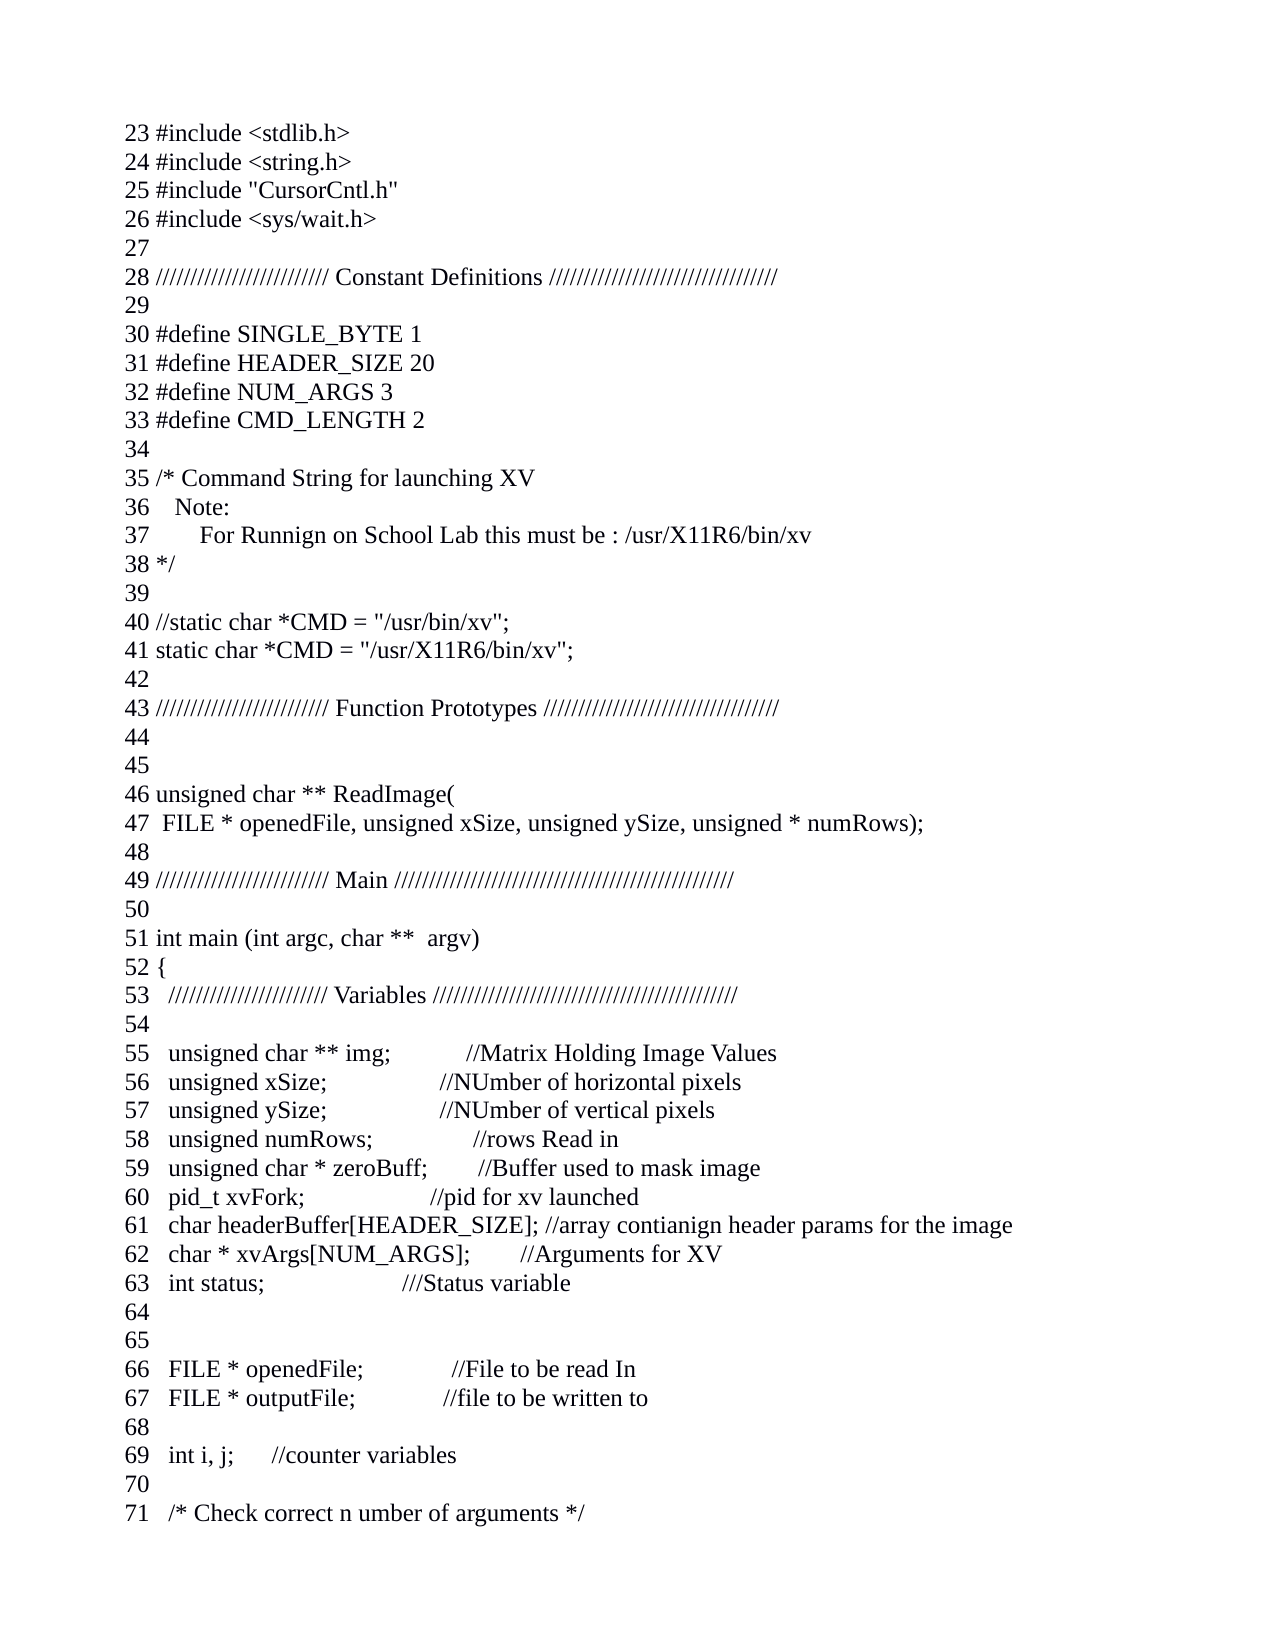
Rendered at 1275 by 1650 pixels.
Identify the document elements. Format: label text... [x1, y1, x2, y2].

text 39 [118, 578, 1157, 607]
text 56 unsigned xSize; //NUmber of horizontal pixels [118, 1067, 1157, 1096]
text 33 #define CMD_LENGTH 2 [118, 406, 1157, 434]
text 69 int i, j; //counter variables [118, 1441, 1157, 1469]
text 29 [118, 291, 1157, 319]
text 44 [118, 722, 1157, 751]
text 60 pid_t xvFork; //pid for xv launched [118, 1182, 1157, 1211]
text 40 //static char *CMD = "/usr/bin/xv"; [118, 607, 1157, 636]
text 67 FILE * outputFile; //file to be written to [118, 1383, 1157, 1412]
text 61 char headerBuffer[HEADER_SIZE]; //array contianign header params for the image [118, 1211, 1157, 1239]
text 51 int main (int argc, char ** argv) [118, 923, 1157, 952]
text 45 [118, 751, 1157, 779]
text 54 [118, 1009, 1157, 1038]
text 49 ///////////////////////// Main ///////////////////////////////////////////////// [118, 866, 1157, 894]
text 59 unsigned char * zeroBuff; //Buffer used to mask image [118, 1153, 1157, 1182]
text 47 FILE * openedFile, unsigned xSize, unsigned ySize, unsigned * numRows); [118, 808, 1157, 837]
text 70 [118, 1469, 1157, 1498]
text 57 unsigned ySize; //NUmber of vertical pixels [118, 1096, 1157, 1124]
text 64 [118, 1297, 1157, 1326]
text 58 unsigned numRows; //rows Read in [118, 1124, 1157, 1153]
text 53 /////////////////////// Variables //////////////////////////////////////////// [118, 981, 1157, 1009]
text 42 [118, 664, 1157, 693]
text 43 ///////////////////////// Function Prototypes ////////////////////////////////// [118, 693, 1157, 722]
text 65 [118, 1326, 1157, 1354]
text 37 For Runnign on School Lab this must be : /usr/X11R6/bin/xv [118, 521, 1157, 549]
text 41 static char *CMD = "/usr/X11R6/bin/xv"; [118, 636, 1157, 664]
text 50 [118, 894, 1157, 923]
text 63 int status; ///Status variable [118, 1268, 1157, 1297]
text 25 #include "CursorCntl.h" [118, 176, 1157, 204]
text 48 [118, 837, 1157, 866]
text 36 Note: [118, 492, 1157, 521]
text 30 #define SINGLE_BYTE 1 [118, 319, 1157, 348]
text 27 [118, 233, 1157, 262]
text 23 #include <stdlib.h> [118, 118, 1157, 147]
text 66 FILE * openedFile; //File to be read In [118, 1354, 1157, 1383]
text 34 [118, 434, 1157, 463]
text 35 /* Command String for launching XV [118, 463, 1157, 492]
text 28 ///////////////////////// Constant Definitions ///////////////////////////////// [118, 262, 1157, 291]
text 52 { [118, 952, 1157, 981]
text 68 [118, 1412, 1157, 1441]
text 32 #define NUM_ARGS 3 [118, 377, 1157, 406]
text 55 unsigned char ** img; //Matrix Holding Image Values [118, 1038, 1157, 1067]
text 31 #define HEADER_SIZE 20 [118, 348, 1157, 377]
text 24 #include <string.h> [118, 147, 1157, 176]
text 71 /* Check correct n umber of arguments */ [118, 1498, 1157, 1527]
text 46 unsigned char ** ReadImage( [118, 779, 1157, 808]
text 62 char * xvArgs[NUM_ARGS]; //Arguments for XV [118, 1239, 1157, 1268]
text 38 */ [118, 549, 1157, 578]
text 26 #include <sys/wait.h> [118, 204, 1157, 233]
